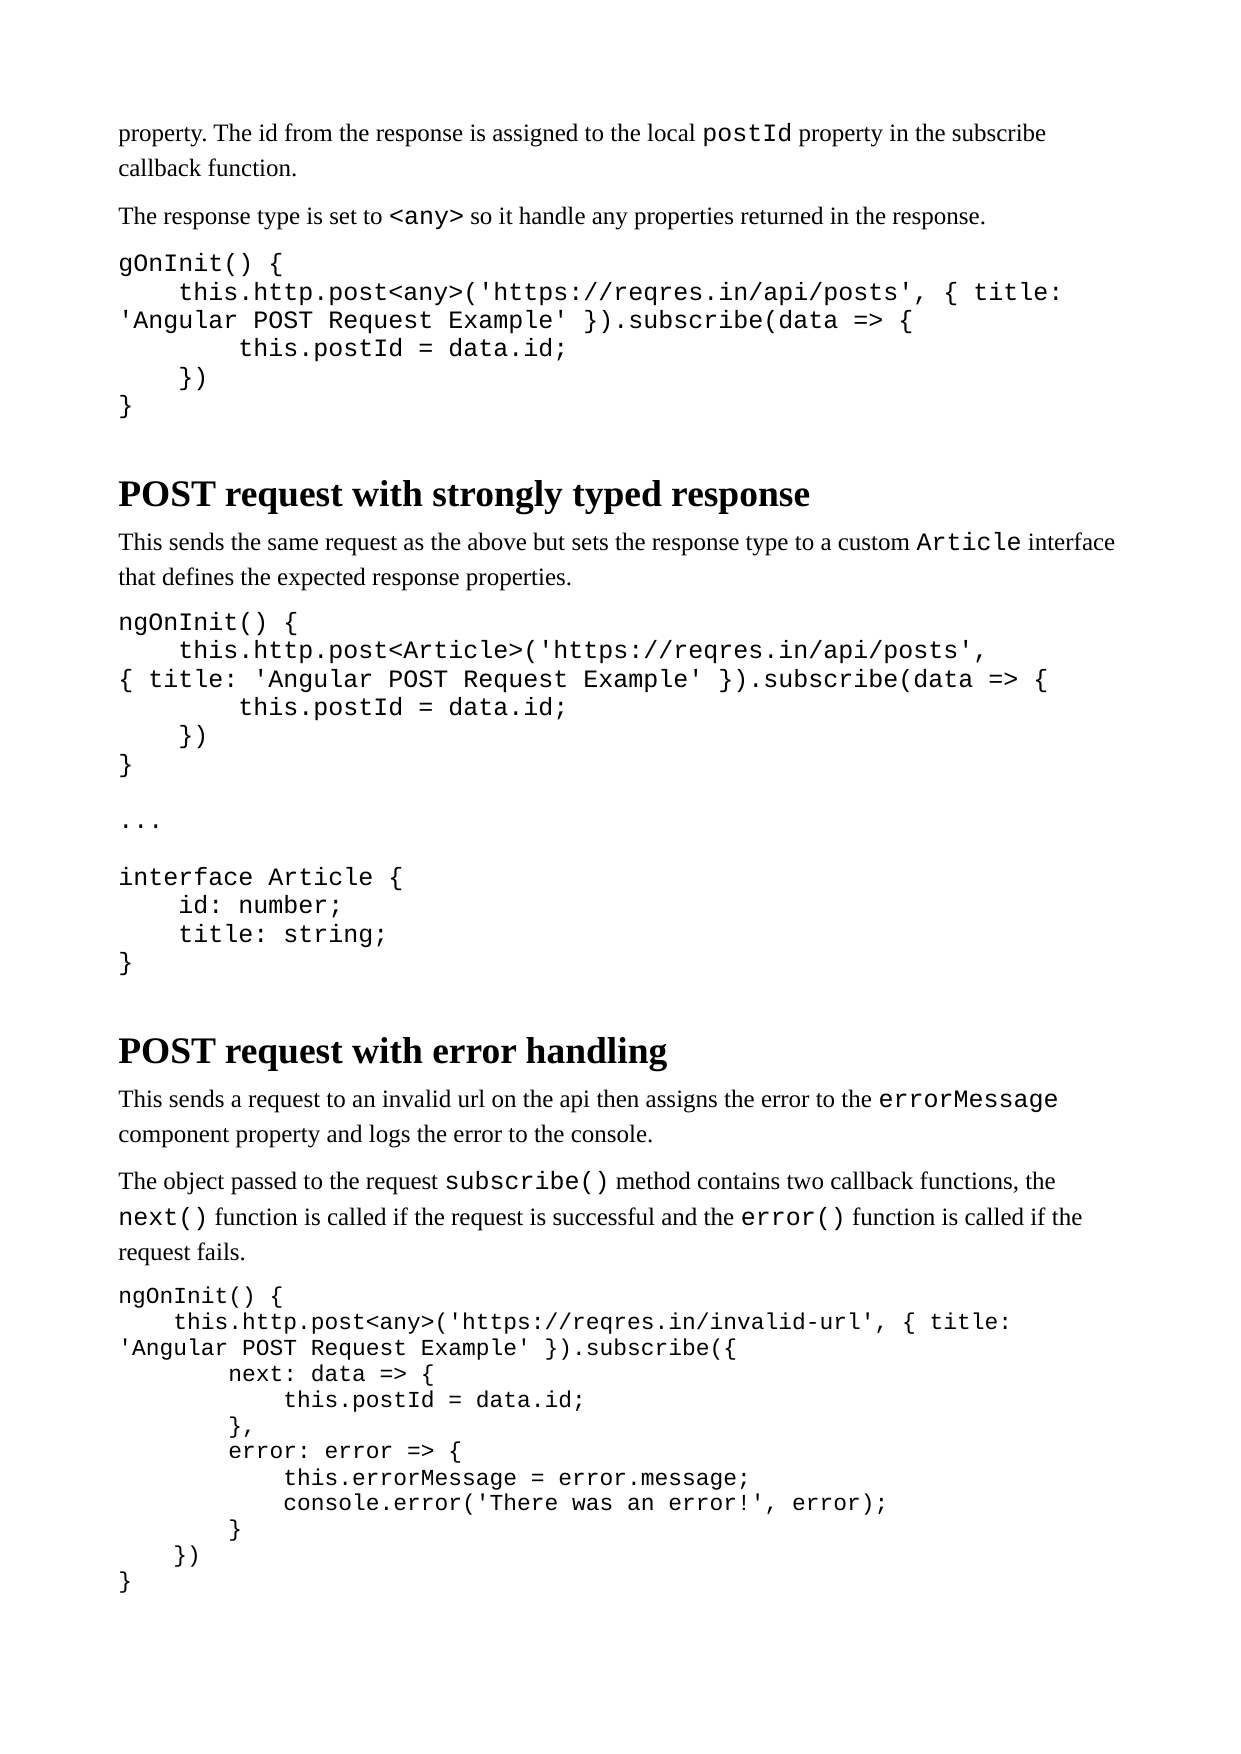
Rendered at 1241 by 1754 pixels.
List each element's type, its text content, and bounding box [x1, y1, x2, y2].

text } [118, 1569, 1122, 1596]
text The response type is set to <any> so it handle any properties returned in the response. [118, 201, 1122, 232]
text property. The id from the response is assigned to the local postId property in the subscribe callback function. [118, 118, 1122, 182]
text this.http.post<any>('https://reqres.in/invalid-url', { title: 'Angular POST Request Example' }).subscribe({ [118, 1310, 1122, 1362]
text }) [118, 723, 1122, 751]
text This sends the same request as the above but sets the response type to a custom Article interface that defines the expected response properties. [118, 527, 1122, 591]
subtitle POST request with strongly typed response [118, 471, 1122, 514]
text ngOnInit() { [118, 1284, 1122, 1310]
text this.postId = data.id; [118, 336, 1122, 364]
text }) [118, 1544, 1122, 1569]
subtitle POST request with error handling [118, 1028, 1122, 1071]
text console.error('There was an error!', error); [118, 1492, 1122, 1518]
text this.errorMessage = error.message; [118, 1466, 1122, 1492]
text id: number; [118, 893, 1122, 921]
text }, [118, 1414, 1122, 1440]
text this.postId = data.id; [118, 694, 1122, 723]
text title: string; [118, 921, 1122, 949]
text next: data => { [118, 1362, 1122, 1388]
text } [118, 751, 1122, 779]
text This sends a request to an invalid url on the api then assigns the error to the errorMessage component property and logs the error to the console. [118, 1084, 1122, 1148]
text }) [118, 364, 1122, 392]
text interface Article { [118, 864, 1122, 893]
text error: error => { [118, 1440, 1122, 1466]
text this.postId = data.id; [118, 1388, 1122, 1414]
text this.http.post<Article>('https://reqres.in/api/posts', { title: 'Angular POST Request Example' }).subscribe(data => { [118, 638, 1122, 694]
text ngOnInit() { [118, 609, 1122, 638]
text gOnInit() { [118, 251, 1122, 279]
text ... [118, 808, 1122, 836]
text } [118, 392, 1122, 421]
text this.http.post<any>('https://reqres.in/api/posts', { title: 'Angular POST Request Example' }).subscribe(data => { [118, 279, 1122, 336]
text } [118, 1518, 1122, 1544]
text The object passed to the request subscribe() method contains two callback functions, the next() function is called if the request is successful and the error() function is called if the request fails. [118, 1166, 1122, 1265]
text } [118, 949, 1122, 978]
